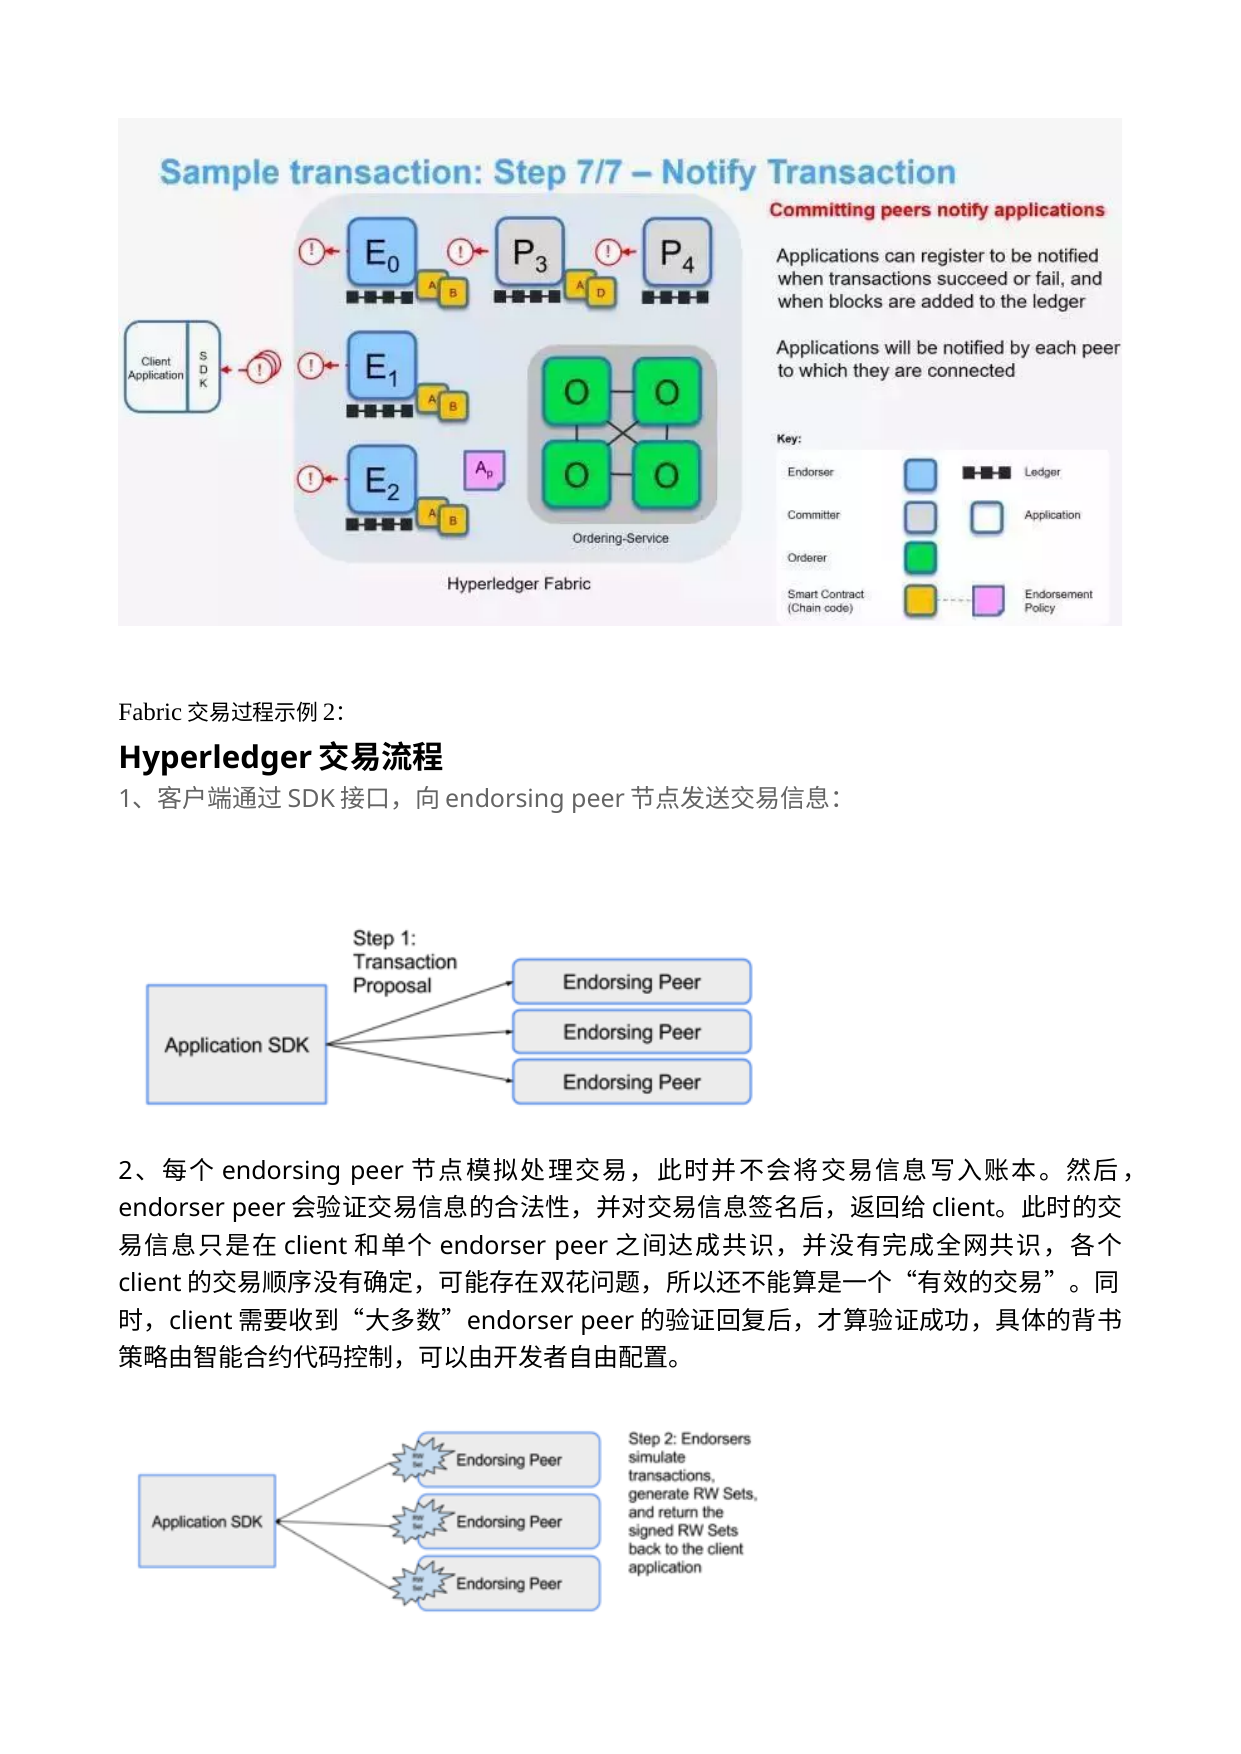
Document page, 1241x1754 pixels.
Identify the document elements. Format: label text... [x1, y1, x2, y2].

picture [118, 902, 770, 1124]
picture [118, 118, 1123, 626]
subtitle Hyperledger交易流程 [118, 732, 1122, 777]
picture [118, 1399, 770, 1626]
text 2、每个endorsing peer节点模拟处理交易，此时并不会将交易信息写入账本。然后，endorser peer会验证交易信息的合法性，并对交易信息签名后，返回给client。此时的交易信息只是在client和单个endorser peer之间达成共识，并没有完成全网共识，各个client的交易顺序没有确定，可能存在双花问题，所以还不能算是一个“有效的交易”。同时，client需要收到“大多数”endorser peer的验证回复后，才算验证成功，具体的背书策略由智能合约代码控制，可以由开发者自由配置。 [118, 1149, 1122, 1374]
text Fabric交易过程示例2： [118, 695, 1122, 727]
text 1、客户端通过SDK接口，向endorsing peer节点发送交易信息： [118, 777, 1122, 815]
